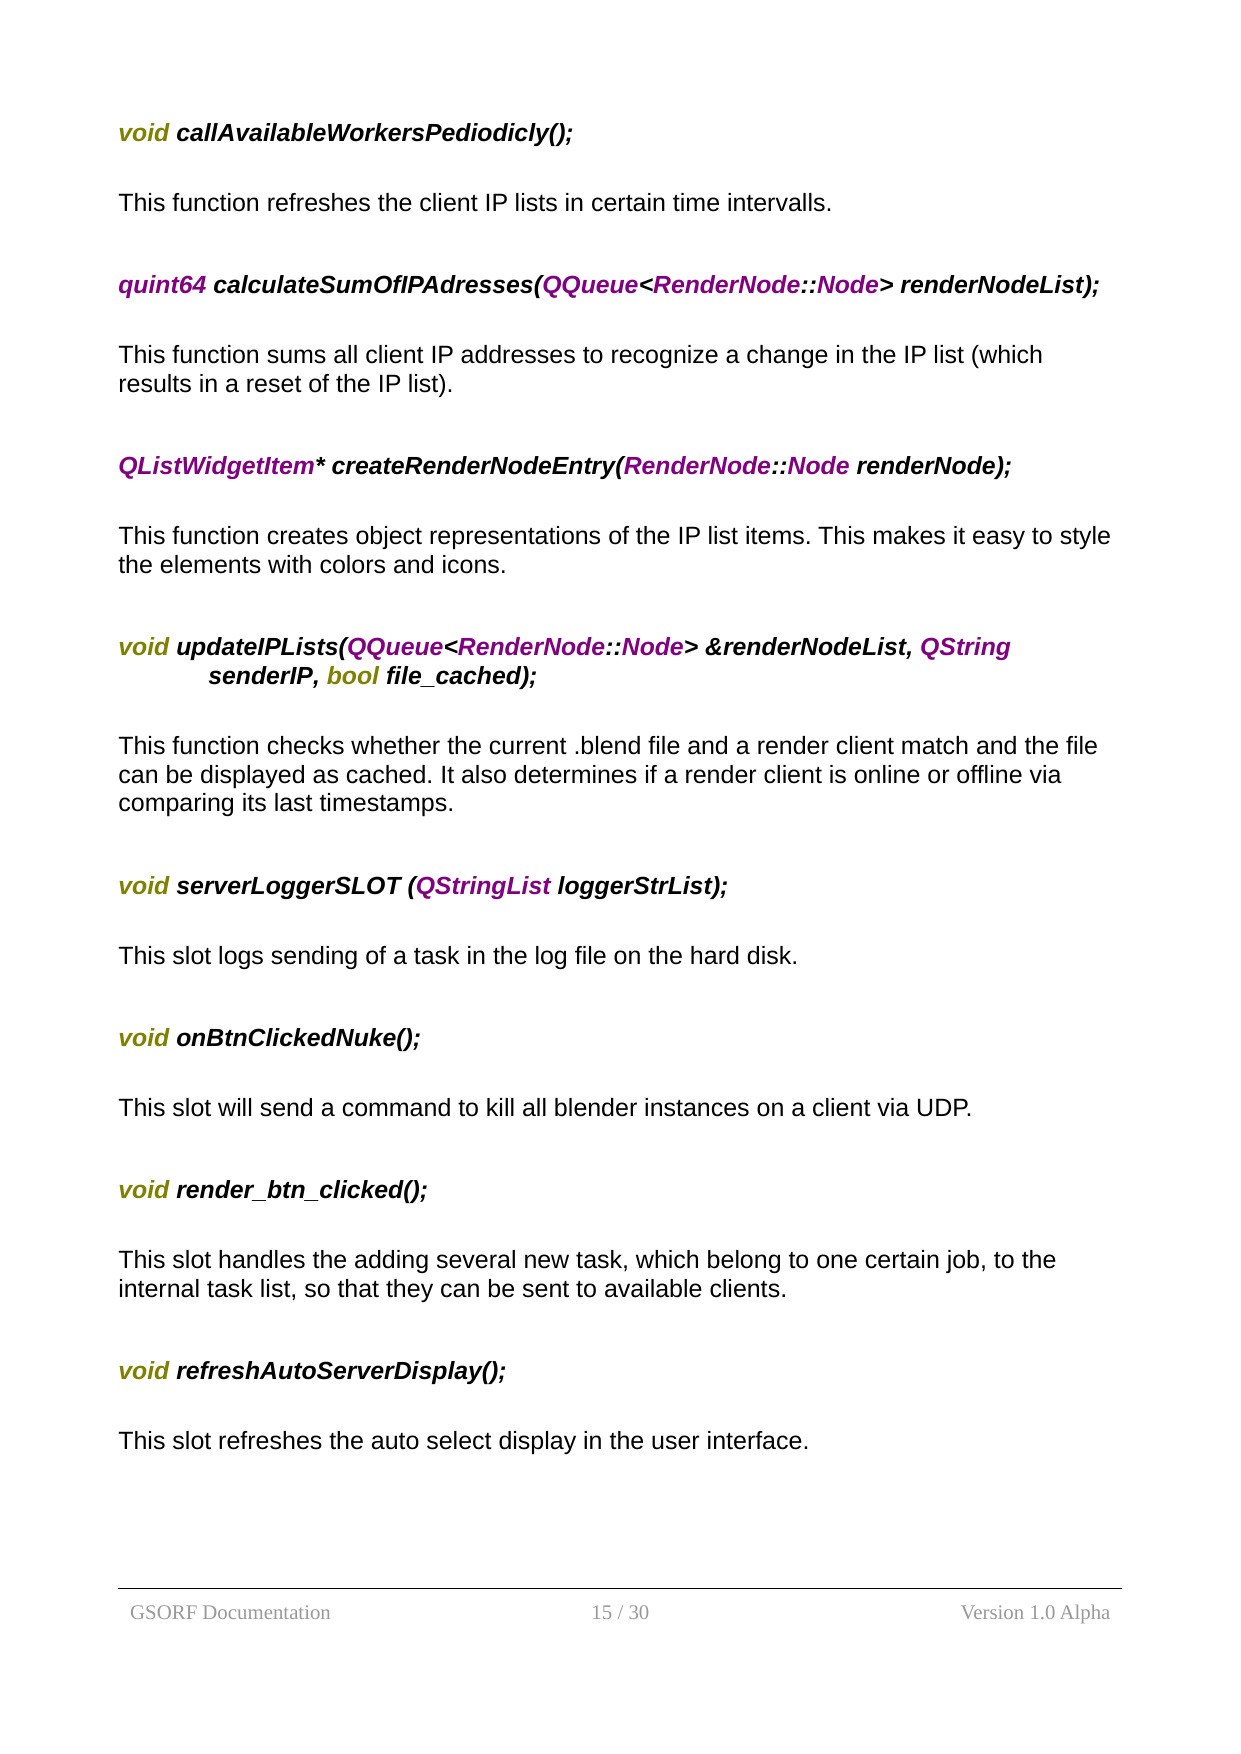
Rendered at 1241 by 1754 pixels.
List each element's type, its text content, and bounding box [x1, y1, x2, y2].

text This slot handles the adding several new task, which belong to one certain job, to the internal task list, so that they can be sent to available clients. [118, 1245, 1122, 1303]
text This slot refreshes the auto select display in the user interface. [118, 1426, 1122, 1455]
text This function creates object representations of the IP list items. This makes it easy to style the elements with colors and icons. [118, 521, 1122, 579]
subtitle quint64 calculateSumOfIPAdresses(QQueue<RenderNode::Node> renderNodeList); [118, 270, 1122, 299]
text This slot will send a command to kill all blender instances on a client via UDP. [118, 1093, 1122, 1122]
subtitle void refreshAutoServerDisplay(); [118, 1356, 1122, 1385]
text This slot logs sending of a task in the log file on the hard disk. [118, 941, 1122, 969]
subtitle QListWidgetItem* createRenderNodeEntry(RenderNode::Node renderNode); [118, 451, 1122, 480]
subtitle void callAvailableWorkersPediodicly(); [118, 118, 1122, 147]
subtitle void render_btn_clicked(); [118, 1175, 1122, 1204]
subtitle void updateIPLists(QQueue<RenderNode::Node> &renderNodeList, QString senderIP, bool file_cached); [118, 632, 1122, 689]
subtitle void serverLoggerSLOT (QStringList loggerStrList); [118, 871, 1122, 899]
text This function checks whether the current .blend file and a render client match and the file can be displayed as cached. It also determines if a render client is online or offline via comparing its last timestamps. [118, 731, 1122, 817]
text This function refreshes the client IP lists in certain time intervalls. [118, 188, 1122, 217]
subtitle void onBtnClickedNuke(); [118, 1023, 1122, 1052]
text This function sums all client IP addresses to recognize a change in the IP list (which results in a reset of the IP list). [118, 340, 1122, 398]
